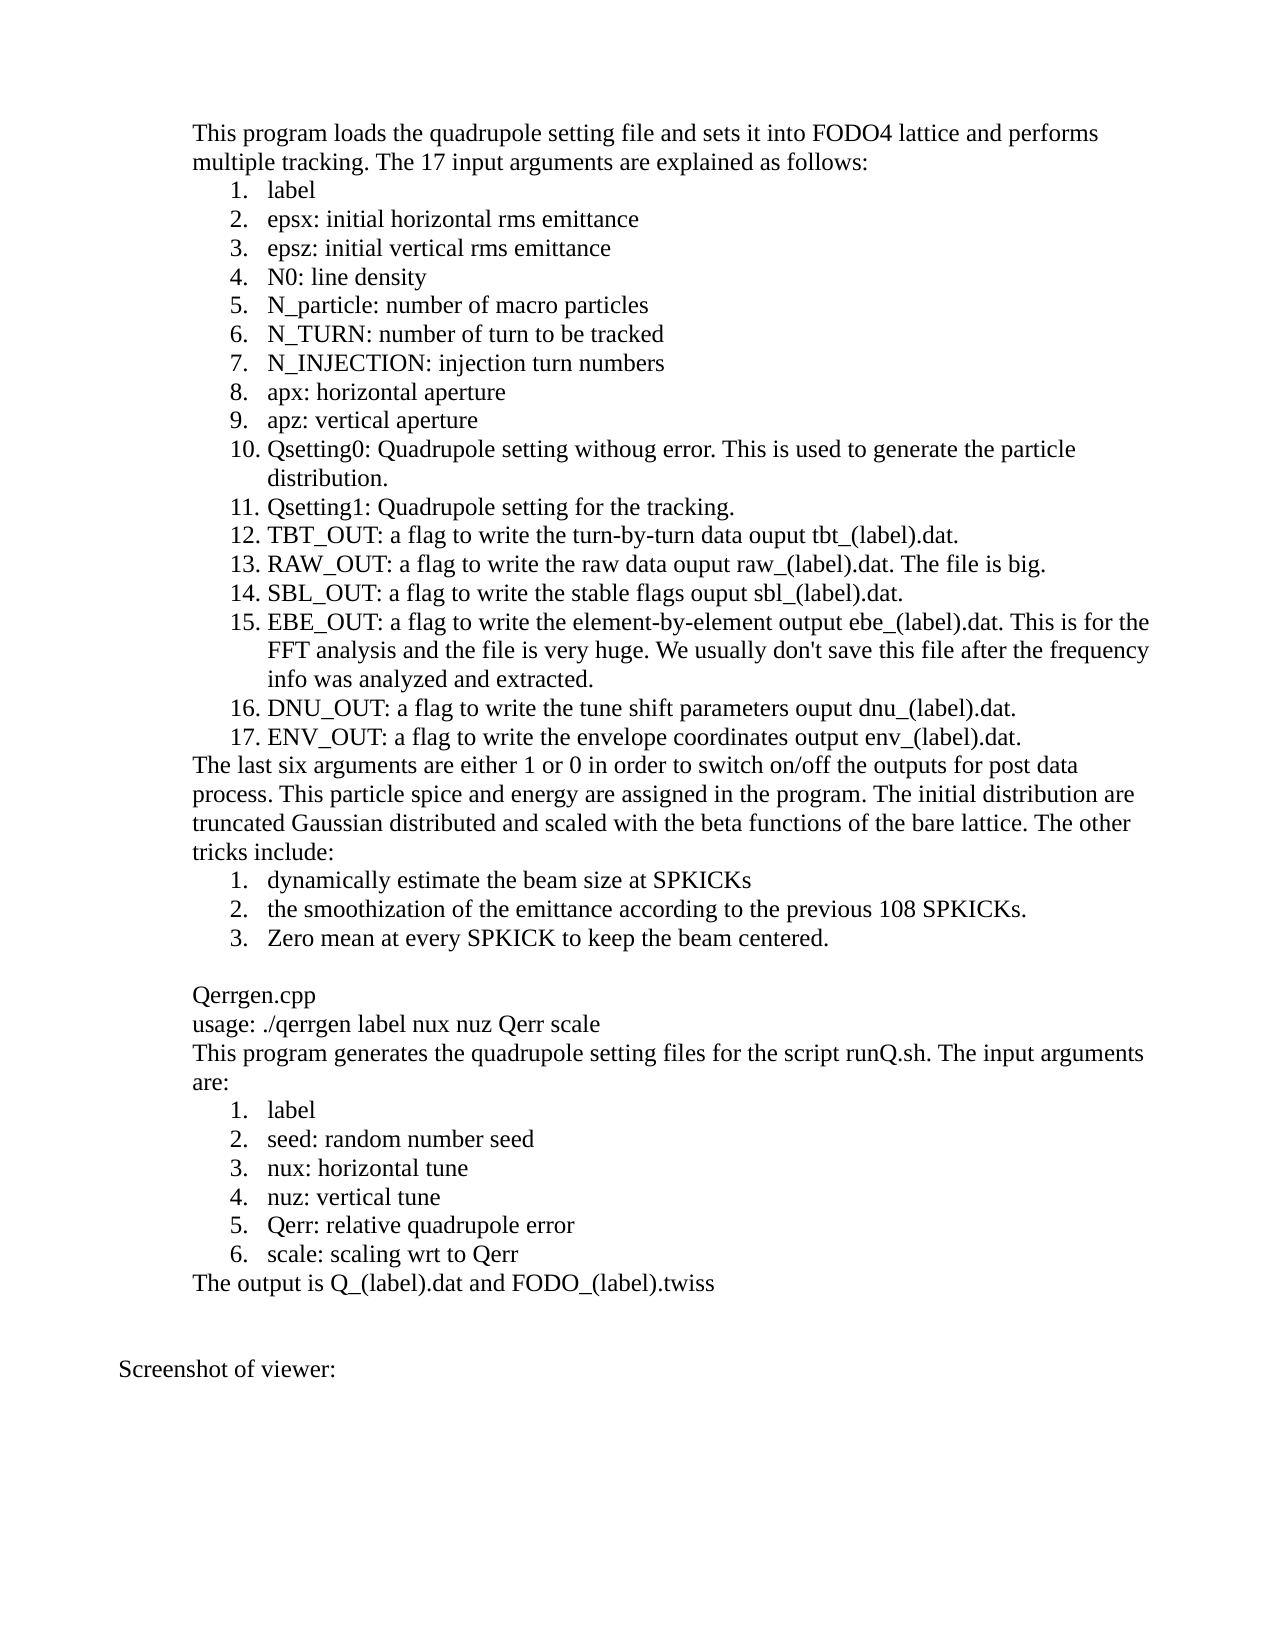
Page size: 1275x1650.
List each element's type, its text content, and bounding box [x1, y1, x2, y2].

list dynamically estimate the beam size at SPKICKs [229, 866, 1157, 894]
text The output is Q_(label).dat and FODO_(label).twiss [192, 1268, 1157, 1297]
text usage: ./qerrgen label nux nuz Qerr scale [192, 1009, 1157, 1038]
list label [229, 1096, 1157, 1124]
list ENV_OUT: a flag to write the envelope coordinates output env_(label).dat. [229, 722, 1157, 751]
list Qsetting1: Quadrupole setting for the tracking. [229, 492, 1157, 521]
list label [229, 176, 1157, 204]
list N0: line density [229, 262, 1157, 291]
list N_TURN: number of turn to be tracked [229, 319, 1157, 348]
list RAW_OUT: a flag to write the raw data ouput raw_(label).dat. The file is big. [229, 549, 1157, 578]
list Qsetting0: Quadrupole setting withoug error. This is used to generate the particle distribution. [229, 434, 1157, 492]
list nuz: vertical tune [229, 1182, 1157, 1211]
list seed: random number seed [229, 1124, 1157, 1153]
list N_INJECTION: injection turn numbers [229, 348, 1157, 377]
list nux: horizontal tune [229, 1153, 1157, 1182]
list epsx: initial horizontal rms emittance [229, 204, 1157, 233]
text Qerrgen.cpp [192, 981, 1157, 1009]
list epsz: initial vertical rms emittance [229, 233, 1157, 262]
list SBL_OUT: a flag to write the stable flags ouput sbl_(label).dat. [229, 578, 1157, 607]
list N_particle: number of macro particles [229, 291, 1157, 319]
list the smoothization of the emittance according to the previous 108 SPKICKs. [229, 894, 1157, 923]
list scale: scaling wrt to Qerr [229, 1239, 1157, 1268]
text The last six arguments are either 1 or 0 in order to switch on/off the outputs for post data process. This particle spice and energy are assigned in the program. The initial distribution are truncated Gaussian distributed and scaled with the beta functions of the bare lattice. The other tricks include: [192, 751, 1157, 866]
list DNU_OUT: a flag to write the tune shift parameters ouput dnu_(label).dat. [229, 693, 1157, 722]
list Qerr: relative quadrupole error [229, 1211, 1157, 1239]
text Screenshot of viewer: [118, 1354, 1157, 1383]
list Zero mean at every SPKICK to keep the beam centered. [229, 923, 1157, 952]
list apx: horizontal aperture [229, 377, 1157, 406]
list apz: vertical aperture [229, 406, 1157, 434]
text This program loads the quadrupole setting file and sets it into FODO4 lattice and performs multiple tracking. The 17 input arguments are explained as follows: [192, 118, 1157, 176]
list EBE_OUT: a flag to write the element-by-element output ebe_(label).dat. This is for the FFT analysis and the file is very huge. We usually don't save this file after the frequency info was analyzed and extracted. [229, 607, 1157, 693]
list TBT_OUT: a flag to write the turn-by-turn data ouput tbt_(label).dat. [229, 521, 1157, 549]
text This program generates the quadrupole setting files for the script runQ.sh. The input arguments are: [192, 1038, 1157, 1096]
